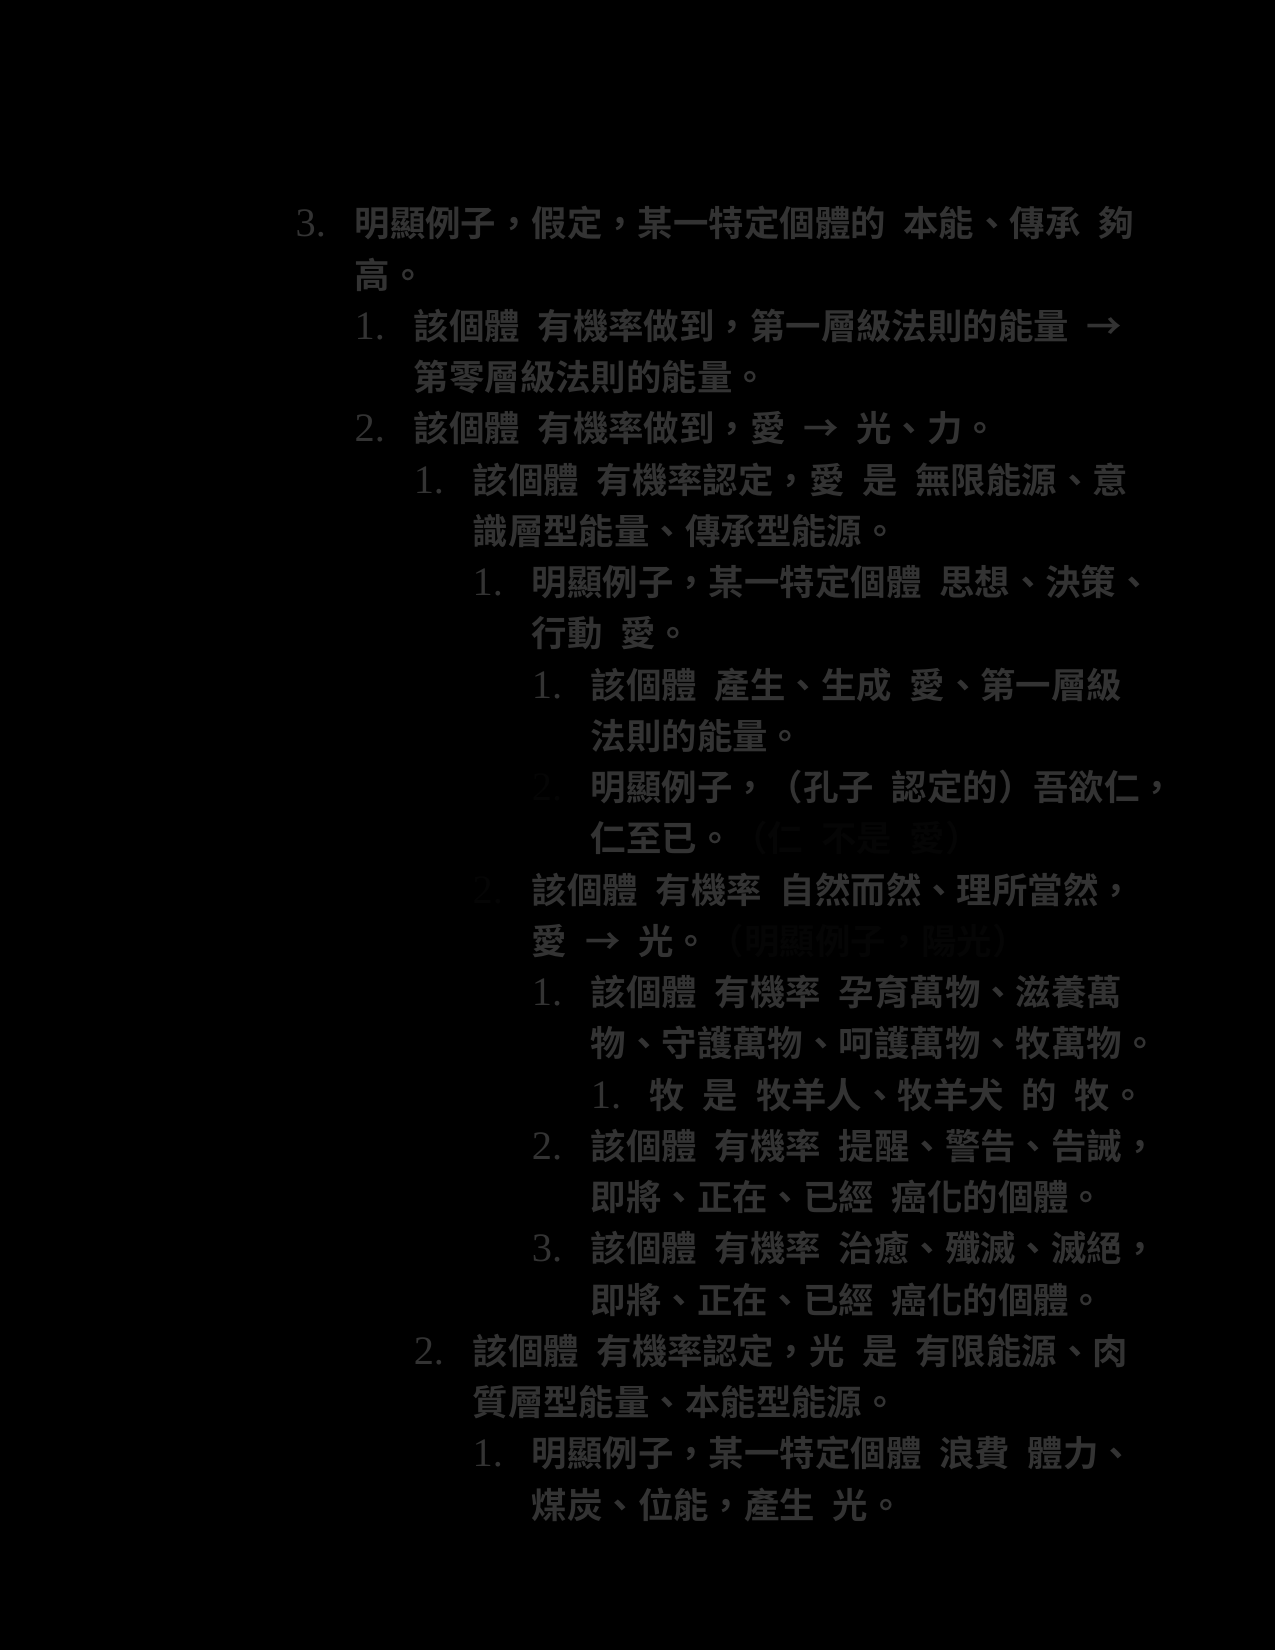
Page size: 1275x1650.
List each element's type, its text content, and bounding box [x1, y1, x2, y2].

list 該個體 有機率認定，光 是 有限能源、肉質層型能量、本能型能源。 [413, 1323, 1157, 1426]
list 明顯例子，假定，某一特定個體的 本能、傳承 夠高。 [295, 196, 1157, 298]
list 該個體 有機率 治癒、殲滅、滅絕，即將、正在、已經 癌化的個體。 [532, 1221, 1157, 1323]
list 該個體 產生、生成 愛、第一層級法則的能量。 [532, 657, 1157, 759]
list 明顯例子，某一特定個體 浪費 體力、煤炭、位能，產生 光。 [472, 1426, 1157, 1528]
list 明顯例子，（孔子 認定的）吾欲仁，仁至已。（仁 不是 愛） [532, 759, 1157, 862]
list 該個體 有機率 自然而然、理所當然，愛 → 光。（明顯例子，陽光） [472, 862, 1157, 964]
list 該個體 有機率 提醒、警告、告誡，即將、正在、已經 癌化的個體。 [532, 1118, 1157, 1221]
list 該個體 有機率做到，愛 → 光、力。 [354, 401, 1157, 452]
list 該個體 有機率 孕育萬物、滋養萬物、守護萬物、呵護萬物、牧萬物。 [532, 964, 1157, 1067]
list 該個體 有機率認定，愛 是 無限能源、意識層型能量、傳承型能源。 [413, 452, 1157, 554]
list 牧 是 牧羊人、牧羊犬 的 牧。 [591, 1067, 1157, 1118]
list 該個體 有機率做到，第一層級法則的能量 → 第零層級法則的能量。 [354, 298, 1157, 401]
list 明顯例子，某一特定個體 思想、決策、行動 愛。 [472, 554, 1157, 657]
